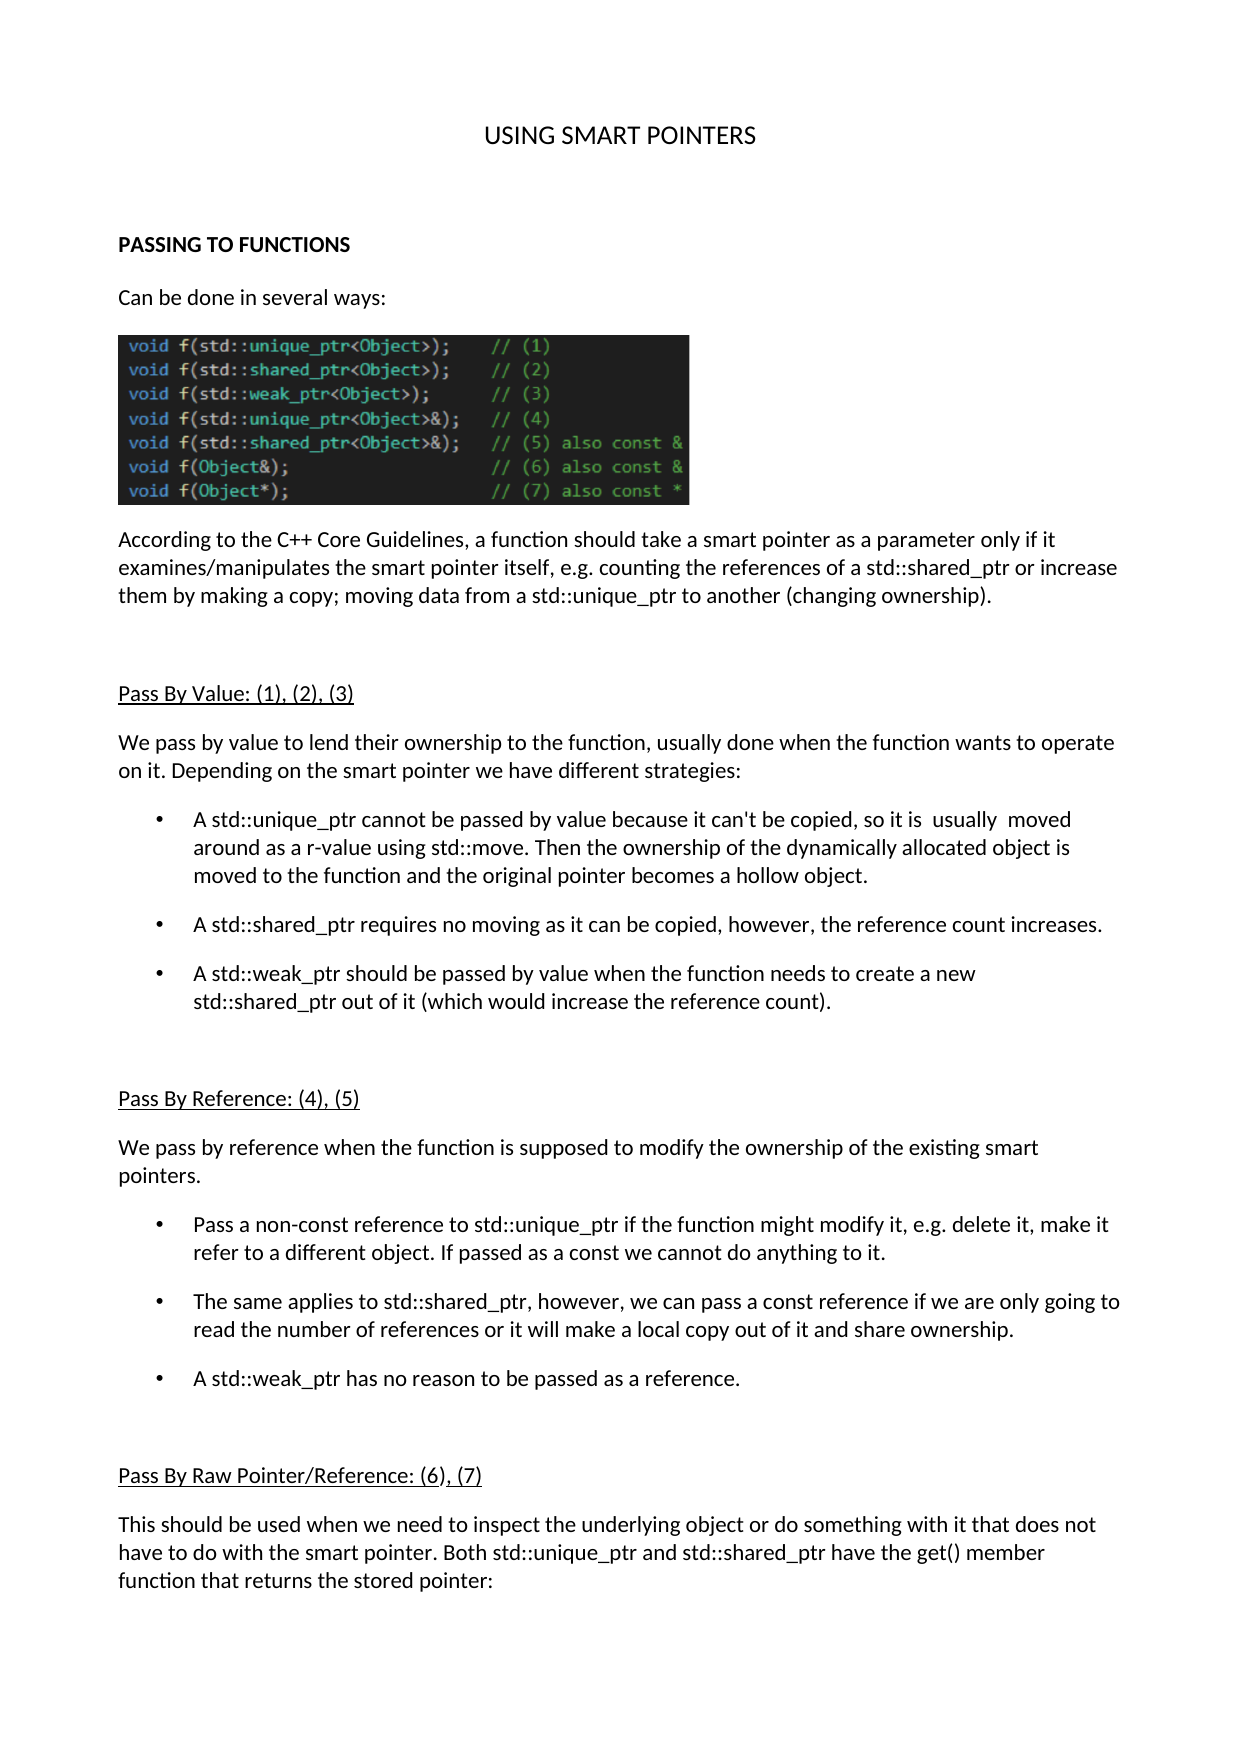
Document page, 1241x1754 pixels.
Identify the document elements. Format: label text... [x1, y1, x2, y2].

text PASSING TO FUNCTIONS [118, 230, 1122, 258]
text Can be done in several ways: [118, 283, 1122, 311]
text Pass By Reference: (4), (5) [118, 1084, 1122, 1112]
list A std::shared_ptr requires no moving as it can be copied, however, the reference count increases. [156, 910, 1122, 938]
text This should be used when we need to inspect the underlying object or do something with it that does not have to do with the smart pointer. Both std::unique_ptr and std::shared_ptr have the get() member function that returns the stored pointer: [118, 1511, 1122, 1594]
list A std::unique_ptr cannot be passed by value because it can't be copied, so it is usually moved around as a r-value using std::move. Then the ownership of the dynamically allocated object is moved to the function and the original pointer becomes a hollow object. [156, 805, 1122, 889]
text We pass by reference when the function is supposed to modify the ownership of the existing smart pointers. [118, 1133, 1122, 1189]
text Pass By Raw Pointer/Reference: (6), (7) [118, 1462, 1122, 1490]
list A std::weak_ptr should be passed by value when the function needs to create a new std::shared_ptr out of it (which would increase the reference count). [156, 959, 1122, 1015]
list A std::weak_ptr has no reason to be passed as a reference. [156, 1364, 1122, 1392]
list Pass a non-const reference to std::unique_ptr if the function might modify it, e.g. delete it, make it refer to a different object. If passed as a const we cannot do anything to it. [156, 1210, 1122, 1266]
list The same applies to std::shared_ptr, however, we can pass a const reference if we are only going to read the number of references or it will make a local copy out of it and share ownership. [156, 1287, 1122, 1343]
text USING SMART POINTERS [118, 118, 1122, 151]
text According to the C++ Core Guidelines, a function should take a smart pointer as a parameter only if it examines/manipulates the smart pointer itself, e.g. counting the references of a std::shared_ptr or increase them by making a copy; moving data from a std::unique_ptr to another (changing ownership). [118, 526, 1122, 609]
text We pass by value to lend their ownership to the function, usually done when the function wants to operate on it. Depending on the smart pointer we have different strategies: [118, 728, 1122, 784]
text Pass By Value: (1), (2), (3) [118, 679, 1122, 707]
